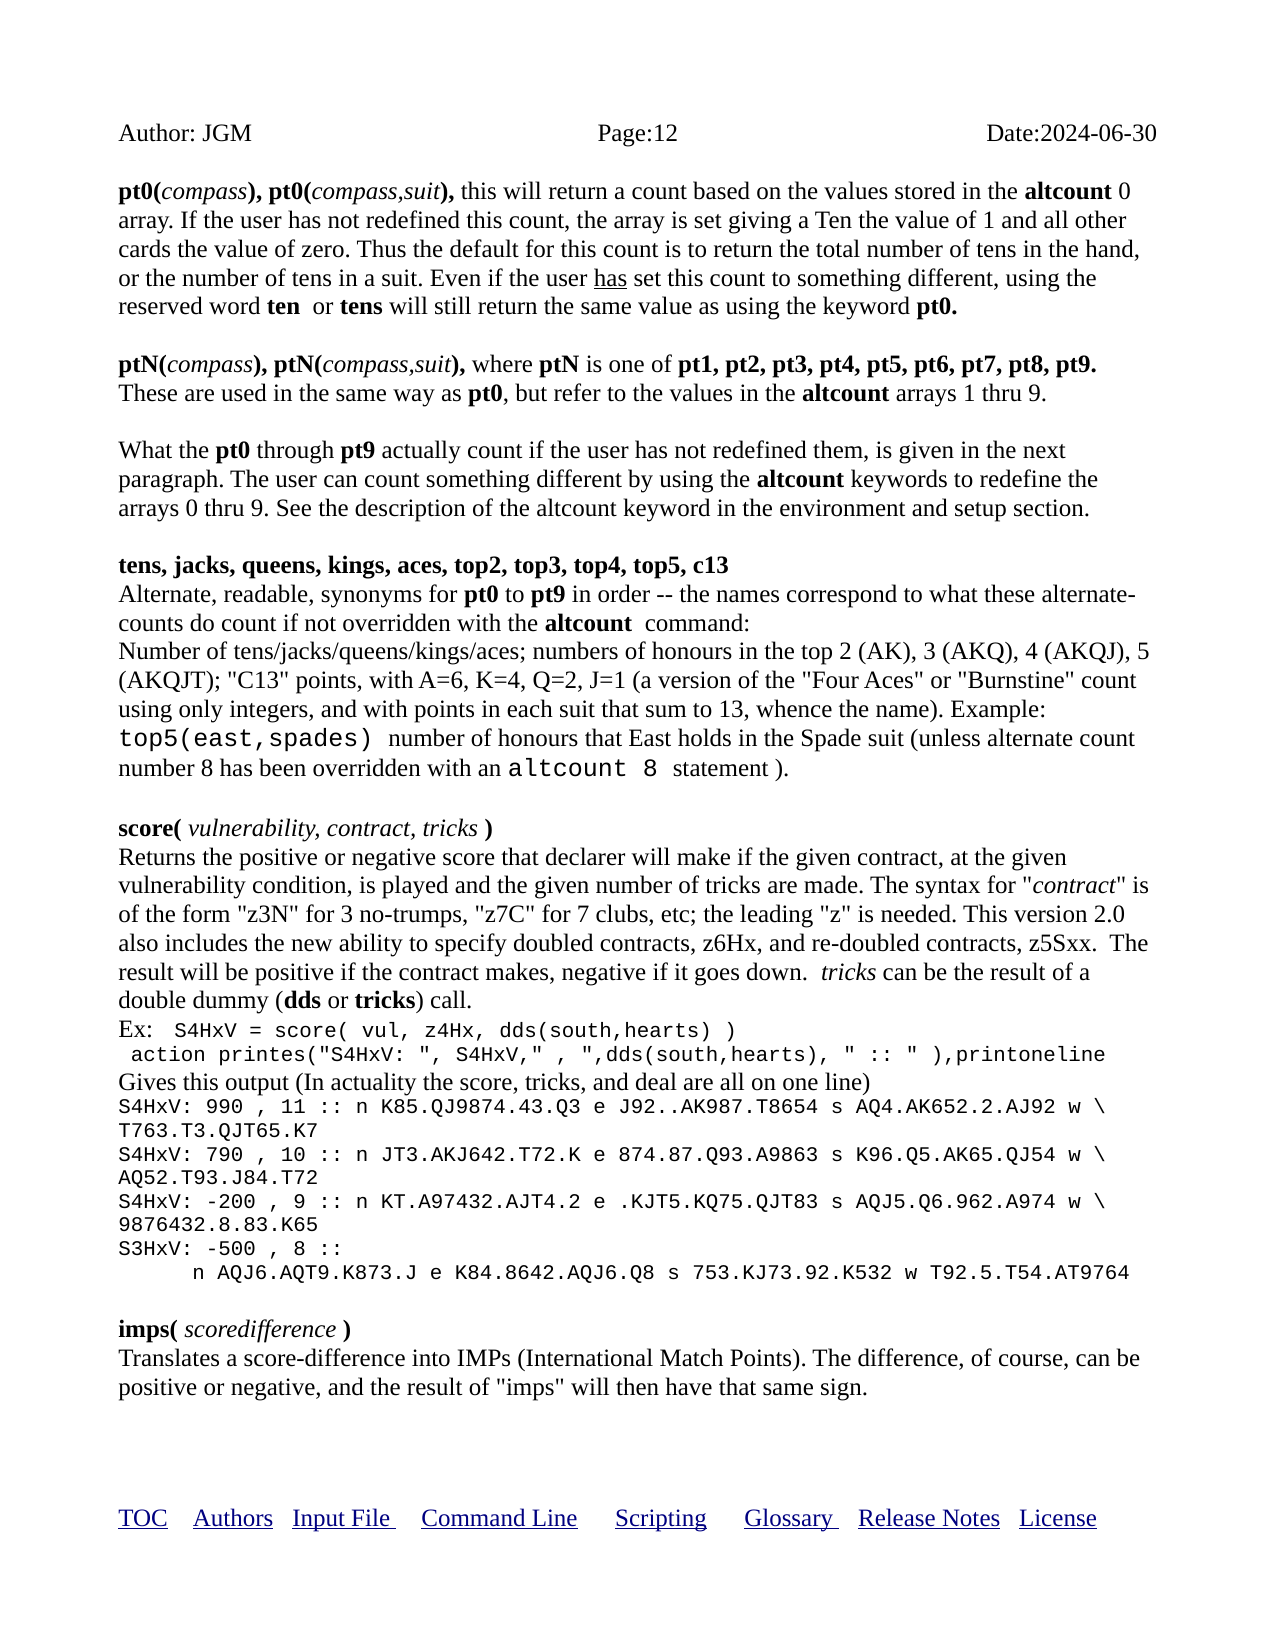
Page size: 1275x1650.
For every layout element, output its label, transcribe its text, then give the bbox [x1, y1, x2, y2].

text tens, jacks, queens, kings, aces, top2, top3, top4, top5, c13 Alternate, readable, synonyms for pt0 to pt9 in order -- the names correspond to what these alternate-counts do count if not overridden with the altcount command: [118, 550, 1157, 636]
text imps( scoredifference ) Translates a score-difference into IMPs (International Match Points). The difference, of course, can be positive or negative, and the result of "imps" will then have that same sign. [118, 1314, 1157, 1400]
text n AQJ6.AQT9.K873.J e K84.8642.AQJ6.Q8 s 753.KJ73.92.K532 w T92.5.T54.AT9764 [118, 1262, 1157, 1285]
text S4HxV: 790 , 10 :: n JT3.AKJ642.T72.K e 874.87.Q93.A9863 s K96.Q5.AK65.QJ54 w \ AQ52.T93.J84.T72 [118, 1143, 1157, 1191]
text pt0(compass), pt0(compass,suit), this will return a count based on the values stored in the altcount 0 array. If the user has not redefined this count, the array is set giving a Ten the value of 1 and all other cards the value of zero. Thus the default for this count is to return the total number of tens in the hand, or the number of tens in a suit. Even if the user has set this count to something different, using the reserved word ten or tens will still return the same value as using the keyword pt0. [118, 176, 1157, 320]
text What the pt0 through pt9 actually count if the user has not redefined them, is given in the next paragraph. The user can count something different by using the altcount keywords to redefine the arrays 0 thru 9. See the description of the altcount keyword in the environment and setup section. [118, 435, 1157, 521]
text Ex: S4HxV = score( vul, z4Hx, dds(south,hearts) ) [118, 1014, 1157, 1044]
text S4HxV: 990 , 11 :: n K85.QJ9874.43.Q3 e J92..AK987.T8654 s AQ4.AK652.2.AJ92 w \T763.T3.QJT65.K7 [118, 1096, 1157, 1143]
text score( vulnerability, contract, tricks ) Returns the positive or negative score that declarer will make if the given contract, at the given vulnerability condition, is played and the given number of tricks are made. The syntax for "contract" is of the form "z3N" for 3 no-trumps, "z7C" for 7 clubs, etc; the leading "z" is needed. This version 2.0 also includes the new ability to specify doubled contracts, z6Hx, and re-doubled contracts, z5Sxx. The result will be positive if the contract makes, negative if it goes down. tricks can be the result of a double dummy (dds or tricks) call. [118, 813, 1157, 1014]
text action printes("S4HxV: ", S4HxV," , ",dds(south,hearts), " :: " ),printoneline [118, 1044, 1157, 1067]
text S3HxV: -500 , 8 :: [118, 1238, 1157, 1262]
text ptN(compass), ptN(compass,suit), where ptN is one of pt1, pt2, pt3, pt4, pt5, pt6, pt7, pt8, pt9. These are used in the same way as pt0, but refer to the values in the altcount arrays 1 thru 9. [118, 349, 1157, 406]
text S4HxV: -200 , 9 :: n KT.A97432.AJT4.2 e .KJT5.KQ75.QJT83 s AQJ5.Q6.962.A974 w \9876432.8.83.K65 [118, 1191, 1157, 1238]
text Number of tens/jacks/queens/kings/aces; numbers of honours in the top 2 (AK), 3 (AKQ), 4 (AKQJ), 5 (AKQJT); "C13" points, with A=6, K=4, Q=2, J=1 (a version of the "Four Aces" or "Burnstine" count using only integers, and with points in each suit that sum to 13, whence the name). Example: top5(east,spades) number of honours that East holds in the Spade suit (unless alternate count number 8 has been overridden with an altcount 8 statement ). [118, 636, 1157, 784]
text Gives this output (In actuality the score, tricks, and deal are all on one line) [118, 1067, 1157, 1096]
